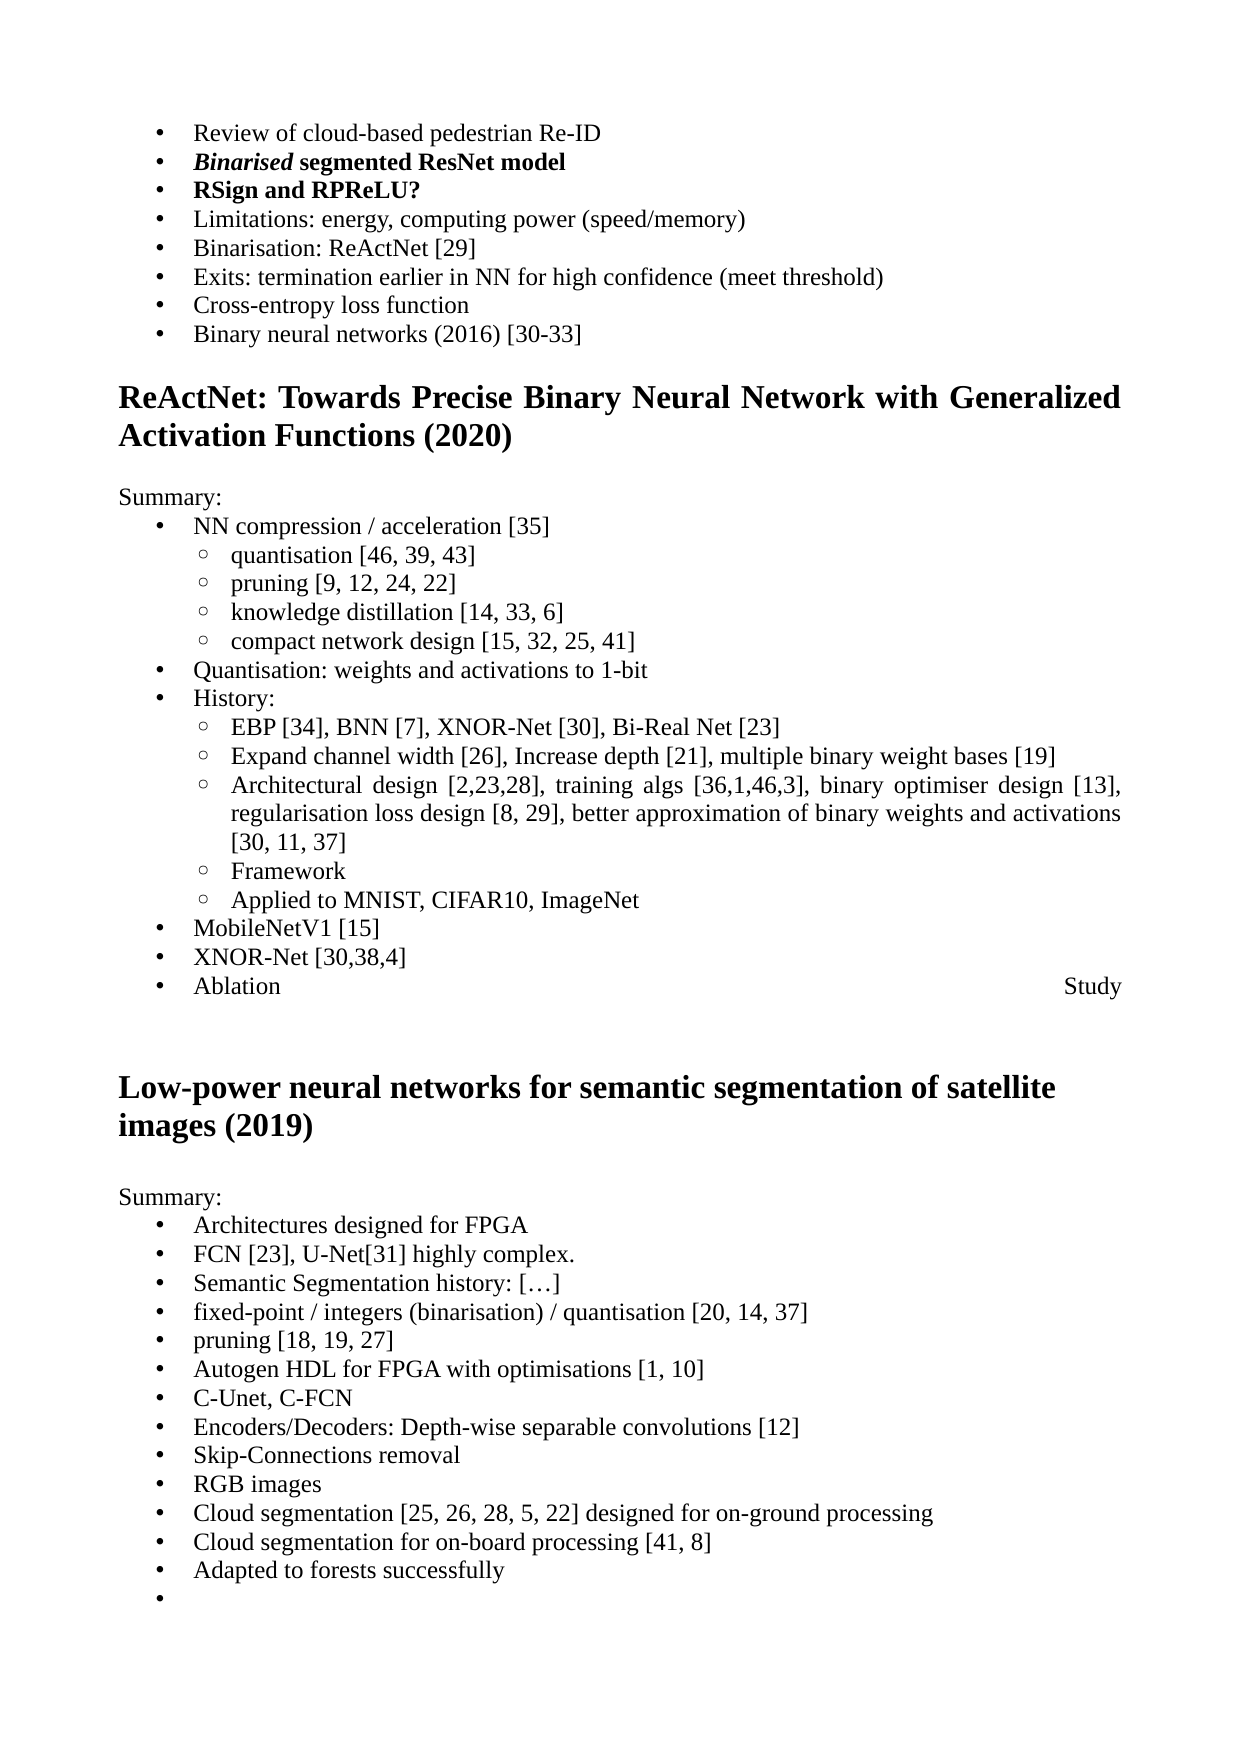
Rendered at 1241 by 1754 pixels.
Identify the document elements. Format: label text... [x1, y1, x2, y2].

list compact network design [15, 32, 25, 41] [193, 626, 1122, 655]
list quantisation [46, 39, 43] [193, 540, 1122, 568]
list Skip-Connections removal [156, 1441, 1122, 1469]
list MobileNetV1 [15] [156, 913, 1122, 942]
list Framework [193, 856, 1122, 885]
list XNOR-Net [30,38,4] [156, 942, 1122, 971]
list Adapted to forests successfully [156, 1556, 1122, 1584]
list pruning [9, 12, 24, 22] [193, 568, 1122, 597]
text images (2019) [118, 1105, 1122, 1143]
list pruning [18, 19, 27] [156, 1326, 1122, 1354]
list Binarisation: ReActNet [29] [156, 233, 1122, 262]
list Review of cloud-based pedestrian Re-ID [156, 118, 1122, 147]
list Limitations: energy, computing power (speed/memory) [156, 204, 1122, 233]
text Low-power neural networks for semantic segmentation of satellite [118, 1067, 1122, 1105]
list Applied to MNIST, CIFAR10, ImageNet [193, 885, 1122, 913]
list Cloud segmentation [25, 26, 28, 5, 22] designed for on-ground processing [156, 1498, 1122, 1527]
list Encoders/Decoders: Depth-wise separable convolutions [12] [156, 1412, 1122, 1441]
list History: [156, 683, 1122, 712]
list NN compression / acceleration [35] [156, 511, 1122, 540]
list EBP [34], BNN [7], XNOR-Net [30], Bi-Real Net [23] [193, 712, 1122, 741]
list Autogen HDL for FPGA with optimisations [1, 10] [156, 1354, 1122, 1383]
text Summary: [118, 482, 1122, 511]
list RSign and RPReLU? [156, 176, 1122, 204]
list Binary neural networks (2016) [30-33] [156, 319, 1122, 348]
list Architectures designed for FPGA [156, 1211, 1122, 1239]
list FCN [23], U-Net[31] highly complex. [156, 1239, 1122, 1268]
list knowledge distillation [14, 33, 6] [193, 597, 1122, 626]
list RGB images [156, 1469, 1122, 1498]
text ReActNet: Towards Precise Binary Neural Network with Generalized Activation Functions (2020) [118, 377, 1122, 453]
list Architectural design [2,23,28], training algs [36,1,46,3], binary optimiser design [13], regularisation loss design [8, 29], better approximation of binary weights and activations [30, 11, 37] [193, 770, 1122, 856]
list Quantisation: weights and activations to 1-bit [156, 655, 1122, 683]
list C-Unet, C-FCN [156, 1383, 1122, 1412]
list Semantic Segmentation history: […] [156, 1268, 1122, 1297]
list Cross-entropy loss function [156, 291, 1122, 319]
list Cloud segmentation for on-board processing [41, 8] [156, 1527, 1122, 1556]
list Expand channel width [26], Increase depth [21], multiple binary weight bases [19] [193, 741, 1122, 770]
list Ablation Study [156, 971, 1122, 1028]
list Exits: termination earlier in NN for high confidence (meet threshold) [156, 262, 1122, 291]
list Binarised segmented ResNet model [156, 147, 1122, 176]
list fixed-point / integers (binarisation) / quantisation [20, 14, 37] [156, 1297, 1122, 1326]
text Summary: [118, 1182, 1122, 1211]
